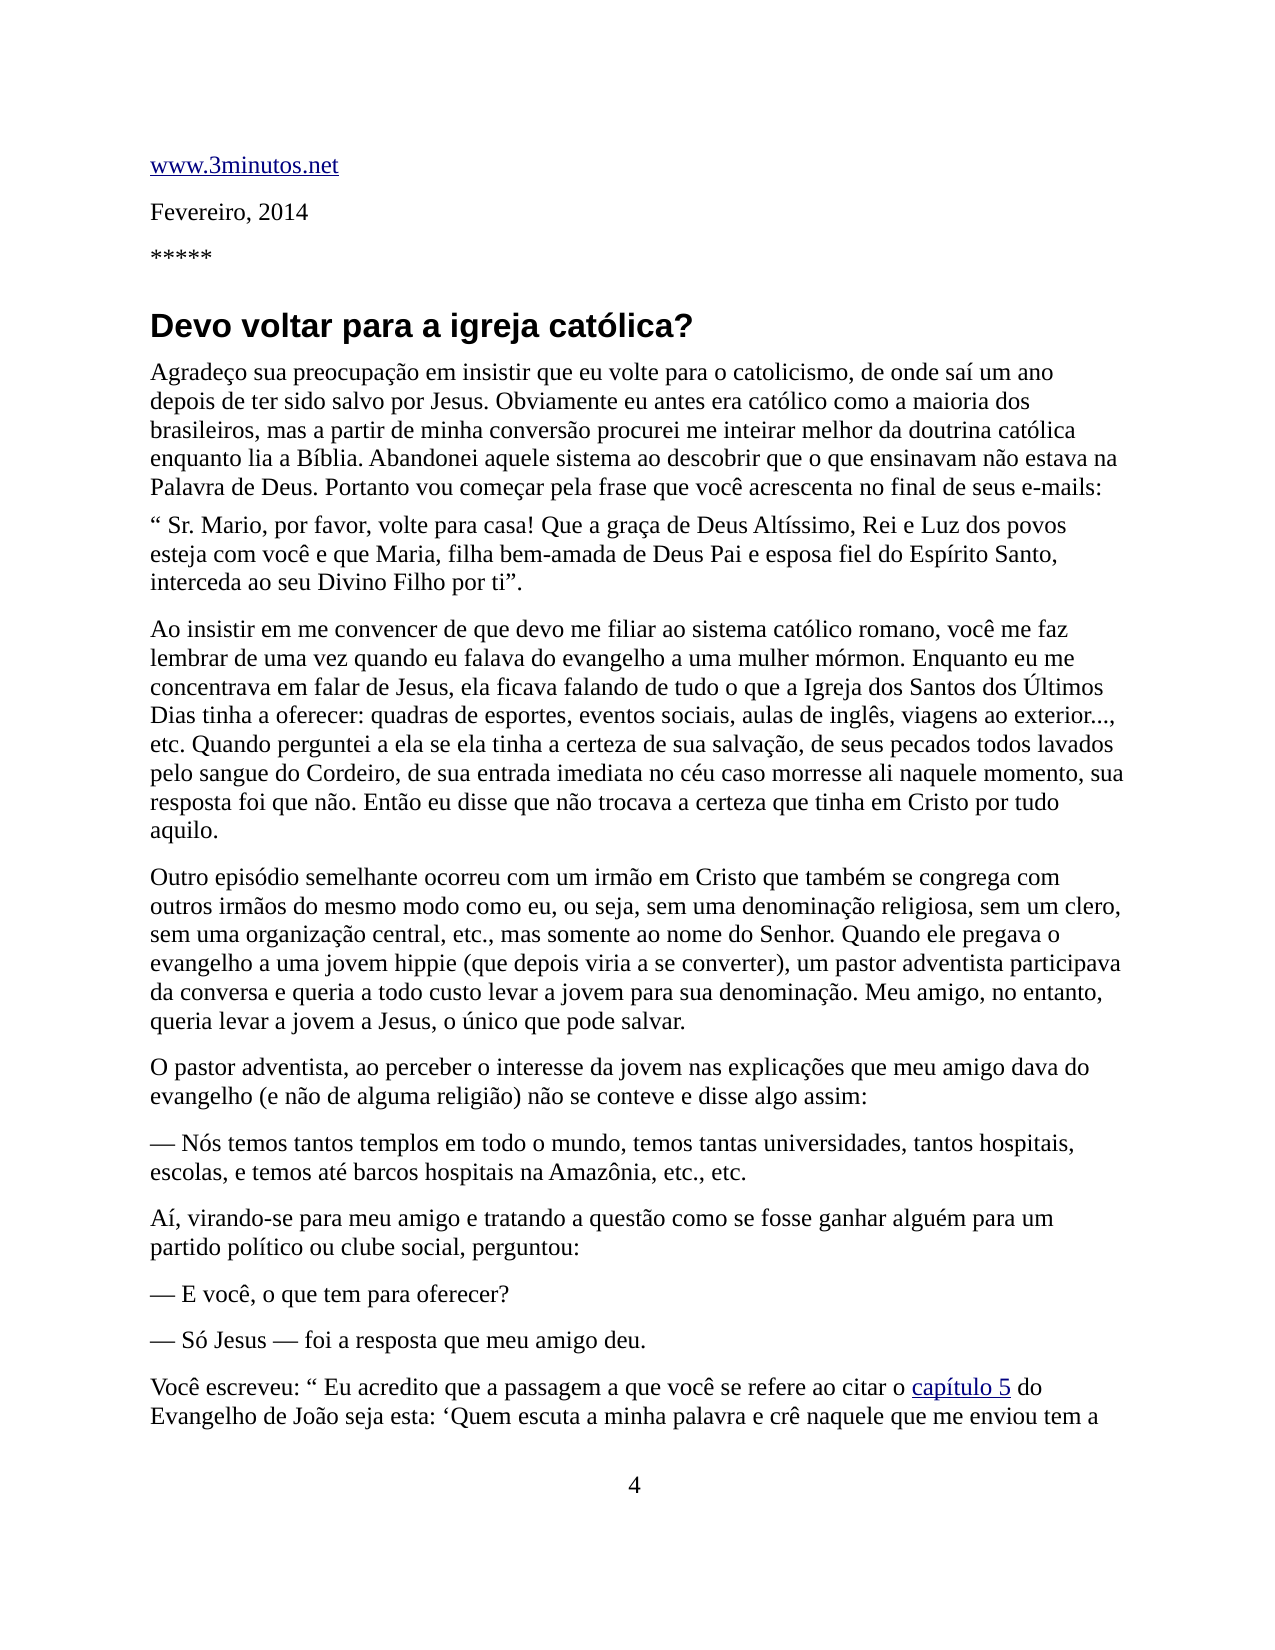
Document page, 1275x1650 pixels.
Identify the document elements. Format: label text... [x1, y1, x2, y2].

text O pastor adventista, ao perceber o interesse da jovem nas explicações que meu amigo dava do evangelho (e não de alguma religião) não se conteve e disse algo assim: [150, 1052, 1125, 1110]
text — Nós temos tantos templos em todo o mundo, temos tantas universidades, tantos hospitais, escolas, e temos até barcos hospitais na Amazônia, etc., etc. [150, 1128, 1125, 1185]
subtitle Devo voltar para a igreja católica? [150, 306, 1125, 345]
text www.3minutos.net [150, 150, 1125, 179]
text Outro episódio semelhante ocorreu com um irmão em Cristo que também se congrega com outros irmãos do mesmo modo como eu, ou seja, sem uma denominação religiosa, sem um clero, sem uma organização central, etc., mas somente ao nome do Senhor. Quando ele pregava o evangelho a uma jovem hippie (que depois viria a se converter), um pastor adventista participava da conversa e queria a todo custo levar a jovem para sua denominação. Meu amigo, no entanto, queria levar a jovem a Jesus, o único que pode salvar. [150, 862, 1125, 1034]
text ***** [150, 243, 1125, 272]
text Agradeço sua preocupação em insistir que eu volte para o catolicismo, de onde saí um ano depois de ter sido salvo por Jesus. Obviamente eu antes era católico como a maioria dos brasileiros, mas a partir de minha conversão procurei me inteirar melhor da doutrina católica enquanto lia a Bíblia. Abandonei aquele sistema ao descobrir que o que ensinavam não estava na Palavra de Deus. Portanto vou começar pela frase que você acrescenta no final de seus e-mails: [150, 357, 1125, 501]
text Ao insistir em me convencer de que devo me filiar ao sistema católico romano, você me faz lembrar de uma vez quando eu falava do evangelho a uma mulher mórmon. Enquanto eu me concentrava em falar de Jesus, ela ficava falando de tudo o que a Igreja dos Santos dos Últimos Dias tinha a oferecer: quadras de esportes, eventos sociais, aulas de inglês, viagens ao exterior..., etc. Quando perguntei a ela se ela tinha a certeza de sua salvação, de seus pecados todos lavados pelo sangue do Cordeiro, de sua entrada imediata no céu caso morresse ali naquele momento, sua resposta foi que não. Então eu disse que não trocava a certeza que tinha em Cristo por tudo aquilo. [150, 614, 1125, 844]
text Você escreveu: “ Eu acredito que a passagem a que você se refere ao citar o capítulo 5 do Evangelho de João seja esta: ‘Quem escuta a minha palavra e crê naquele que me enviou tem a [150, 1372, 1125, 1429]
text Fevereiro, 2014 [150, 197, 1125, 225]
text — Só Jesus — foi a resposta que meu amigo deu. [150, 1325, 1125, 1354]
text Aí, virando-se para meu amigo e tratando a questão como se fosse ganhar alguém para um partido político ou clube social, perguntou: [150, 1203, 1125, 1261]
text — E você, o que tem para oferecer? [150, 1279, 1125, 1307]
text “ Sr. Mario, por favor, volte para casa! Que a graça de Deus Altíssimo, Rei e Luz dos povos esteja com você e que Maria, filha bem-amada de Deus Pai e esposa fiel do Espírito Santo, interceda ao seu Divino Filho por ti”. [150, 510, 1125, 596]
